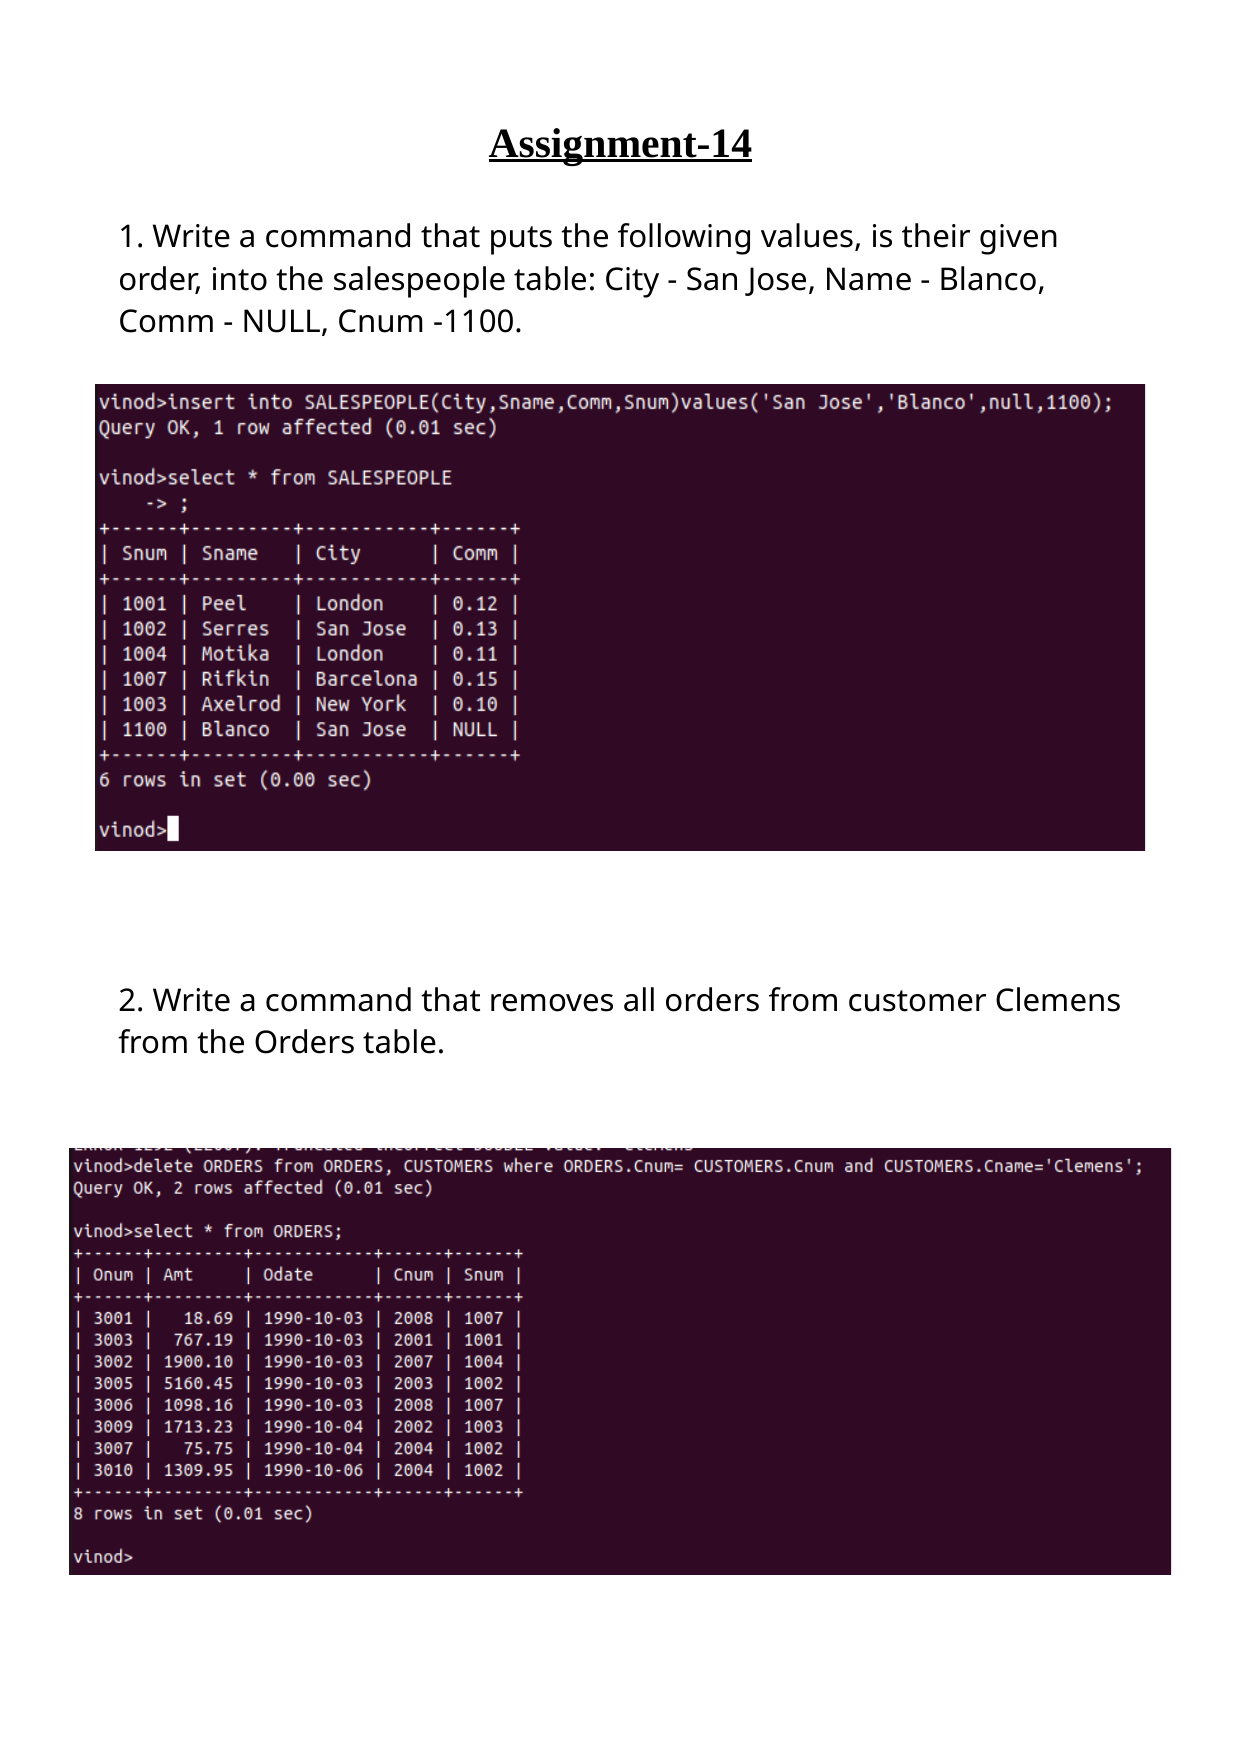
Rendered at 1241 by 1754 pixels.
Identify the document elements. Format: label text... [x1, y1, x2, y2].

text 2. Write a command that removes all orders from customer Clemens from the Orders table. [118, 978, 1122, 1063]
text Assignment-14 [118, 118, 1122, 166]
text 1. Write a command that puts the following values, is their given order, into the salespeople table: City - San Jose, Name - Blanco, Comm - NULL, Cnum -1100. [118, 214, 1122, 342]
picture [95, 384, 1146, 851]
picture [69, 1148, 1172, 1575]
